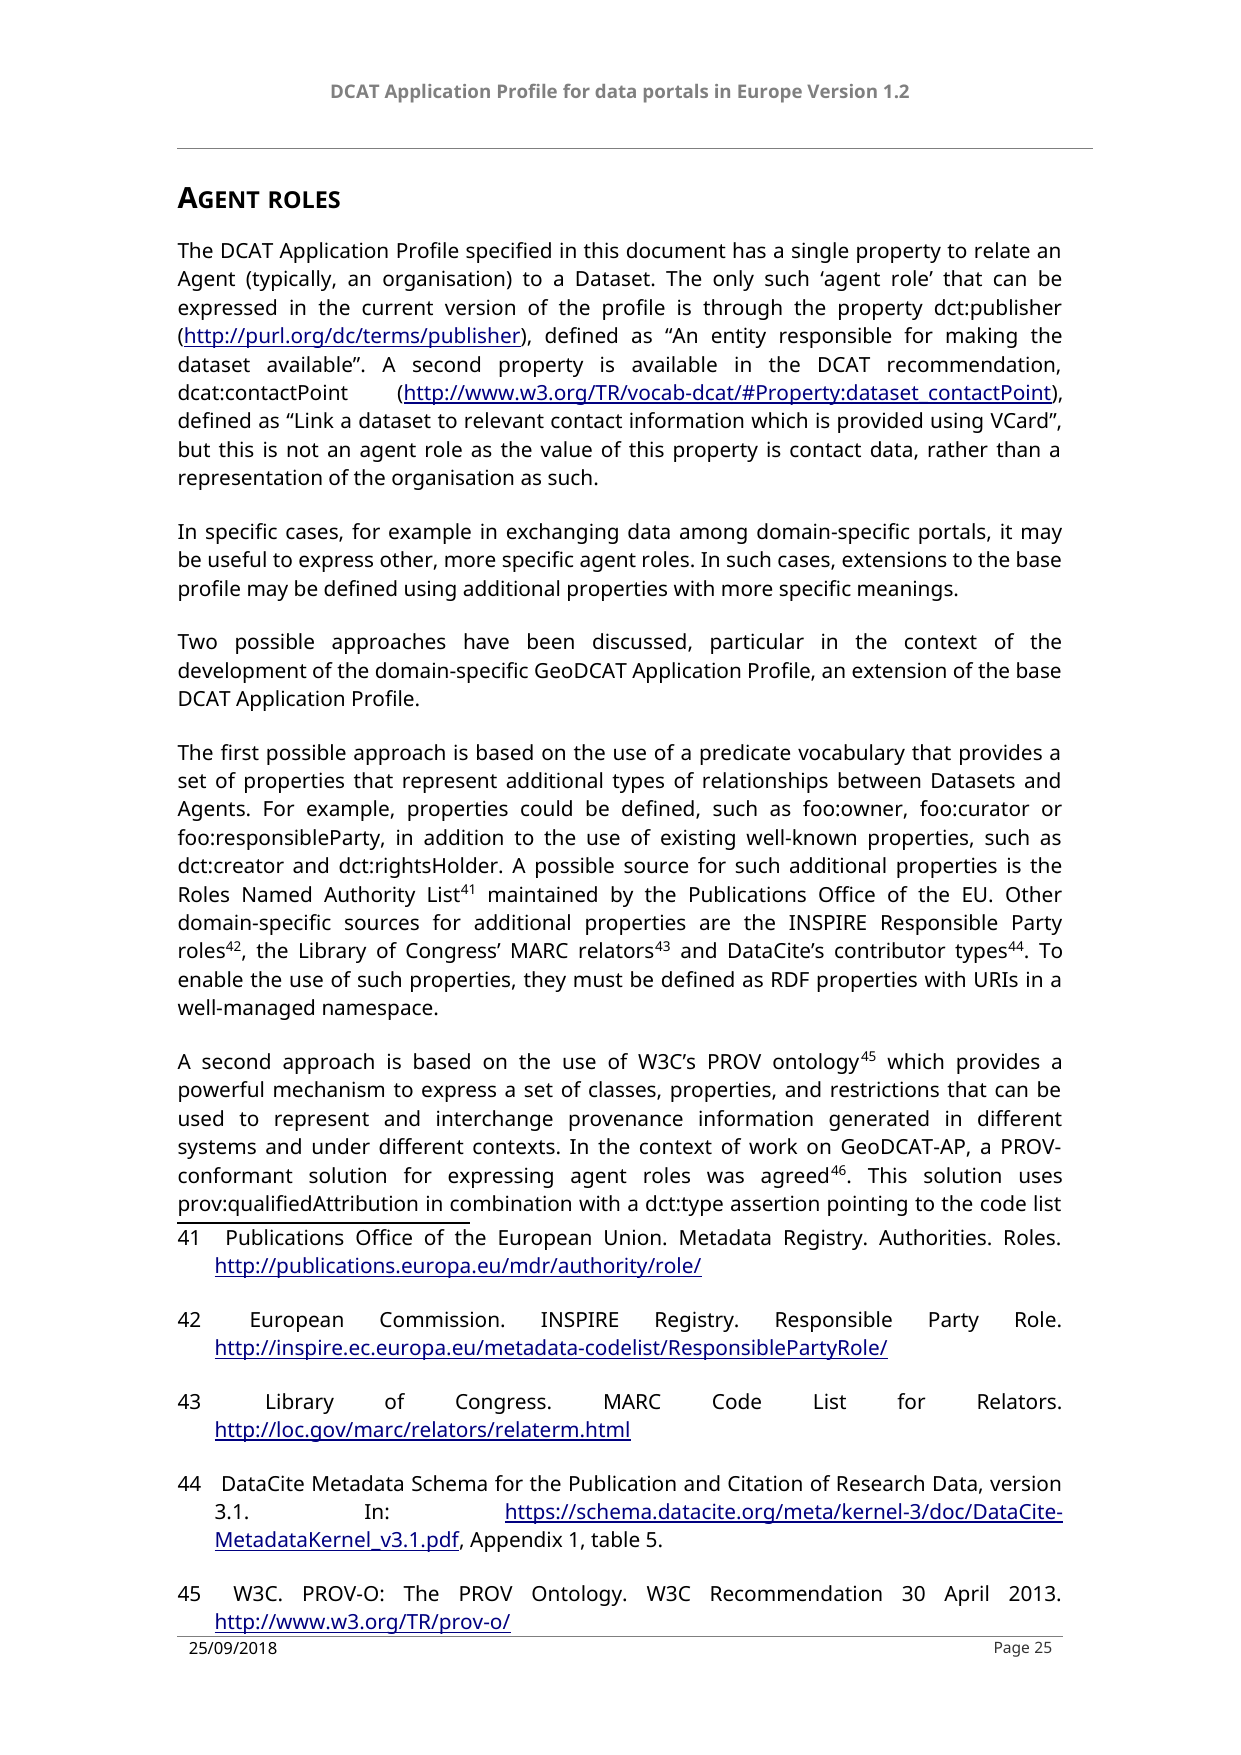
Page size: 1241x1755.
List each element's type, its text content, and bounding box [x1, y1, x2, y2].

text In specific cases, for example in exchanging data among domain-specific portals, it may be useful to express other, more specific agent roles. In such cases, extensions to the base profile may be defined using additional properties with more specific meanings. [177, 517, 1063, 602]
text Publications Office of the European Union. Metadata Registry. Authorities. Roles. http://publications.europa.eu/mdr/authority/role/ [177, 1223, 1063, 1280]
text A second approach is based on the use of W3C’s PROV ontology which provides a powerful mechanism to express a set of classes, properties, and restrictions that can be used to represent and interchange provenance information generated in different systems and under different contexts. In the context of work on GeoDCAT-AP, a PROV-conformant solution for expressing agent roles was agreed. This solution uses prov:qualifiedAttribution in combination with a dct:type assertion pointing to the code list [177, 1047, 1063, 1218]
text The DCAT Application Profile specified in this document has a single property to relate an Agent (typically, an organisation) to a Dataset. The only such ‘agent role’ that can be expressed in the current version of the profile is through the property dct:publisher (http://purl.org/dc/terms/publisher), defined as “An entity responsible for making the dataset available”. A second property is available in the DCAT recommendation, dcat:contactPoint (http://www.w3.org/TR/vocab-dcat/#Property:dataset_contactPoint), defined as “Link a dataset to relevant contact information which is provided using VCard”, but this is not an agent role as the value of this property is contact data, rather than a representation of the organisation as such. [177, 236, 1063, 492]
text W3C. PROV-O: The PROV Ontology. W3C Recommendation 30 April 2013. http://www.w3.org/TR/prov-o/ [177, 1579, 1063, 1636]
text DataCite Metadata Schema for the Publication and Citation of Research Data, version 3.1. In: https://schema.datacite.org/meta/kernel-3/doc/DataCite-MetadataKernel_v3.1.pdf, Appendix 1, table 5. [177, 1469, 1063, 1554]
text Library of Congress. MARC Code List for Relators. http://loc.gov/marc/relators/relaterm.html [177, 1387, 1063, 1444]
text European Commission. INSPIRE Registry. Responsible Party Role. http://inspire.ec.europa.eu/metadata-codelist/ResponsiblePartyRole/ [177, 1305, 1063, 1362]
subtitle Agent roles [177, 178, 1063, 217]
text Two possible approaches have been discussed, particular in the context of the development of the domain-specific GeoDCAT Application Profile, an extension of the base DCAT Application Profile. [177, 627, 1063, 713]
text The first possible approach is based on the use of a predicate vocabulary that provides a set of properties that represent additional types of relationships between Datasets and Agents. For example, properties could be defined, such as foo:owner, foo:curator or foo:responsibleParty, in addition to the use of existing well-known properties, such as dct:creator and dct:rightsHolder. A possible source for such additional properties is the Roles Named Authority List maintained by the Publications Office of the EU. Other domain-specific sources for additional properties are the INSPIRE Responsible Party roles, the Library of Congress’ MARC relators and DataCite’s contributor types. To enable the use of such properties, they must be defined as RDF properties with URIs in a well-managed namespace. [177, 738, 1063, 1022]
